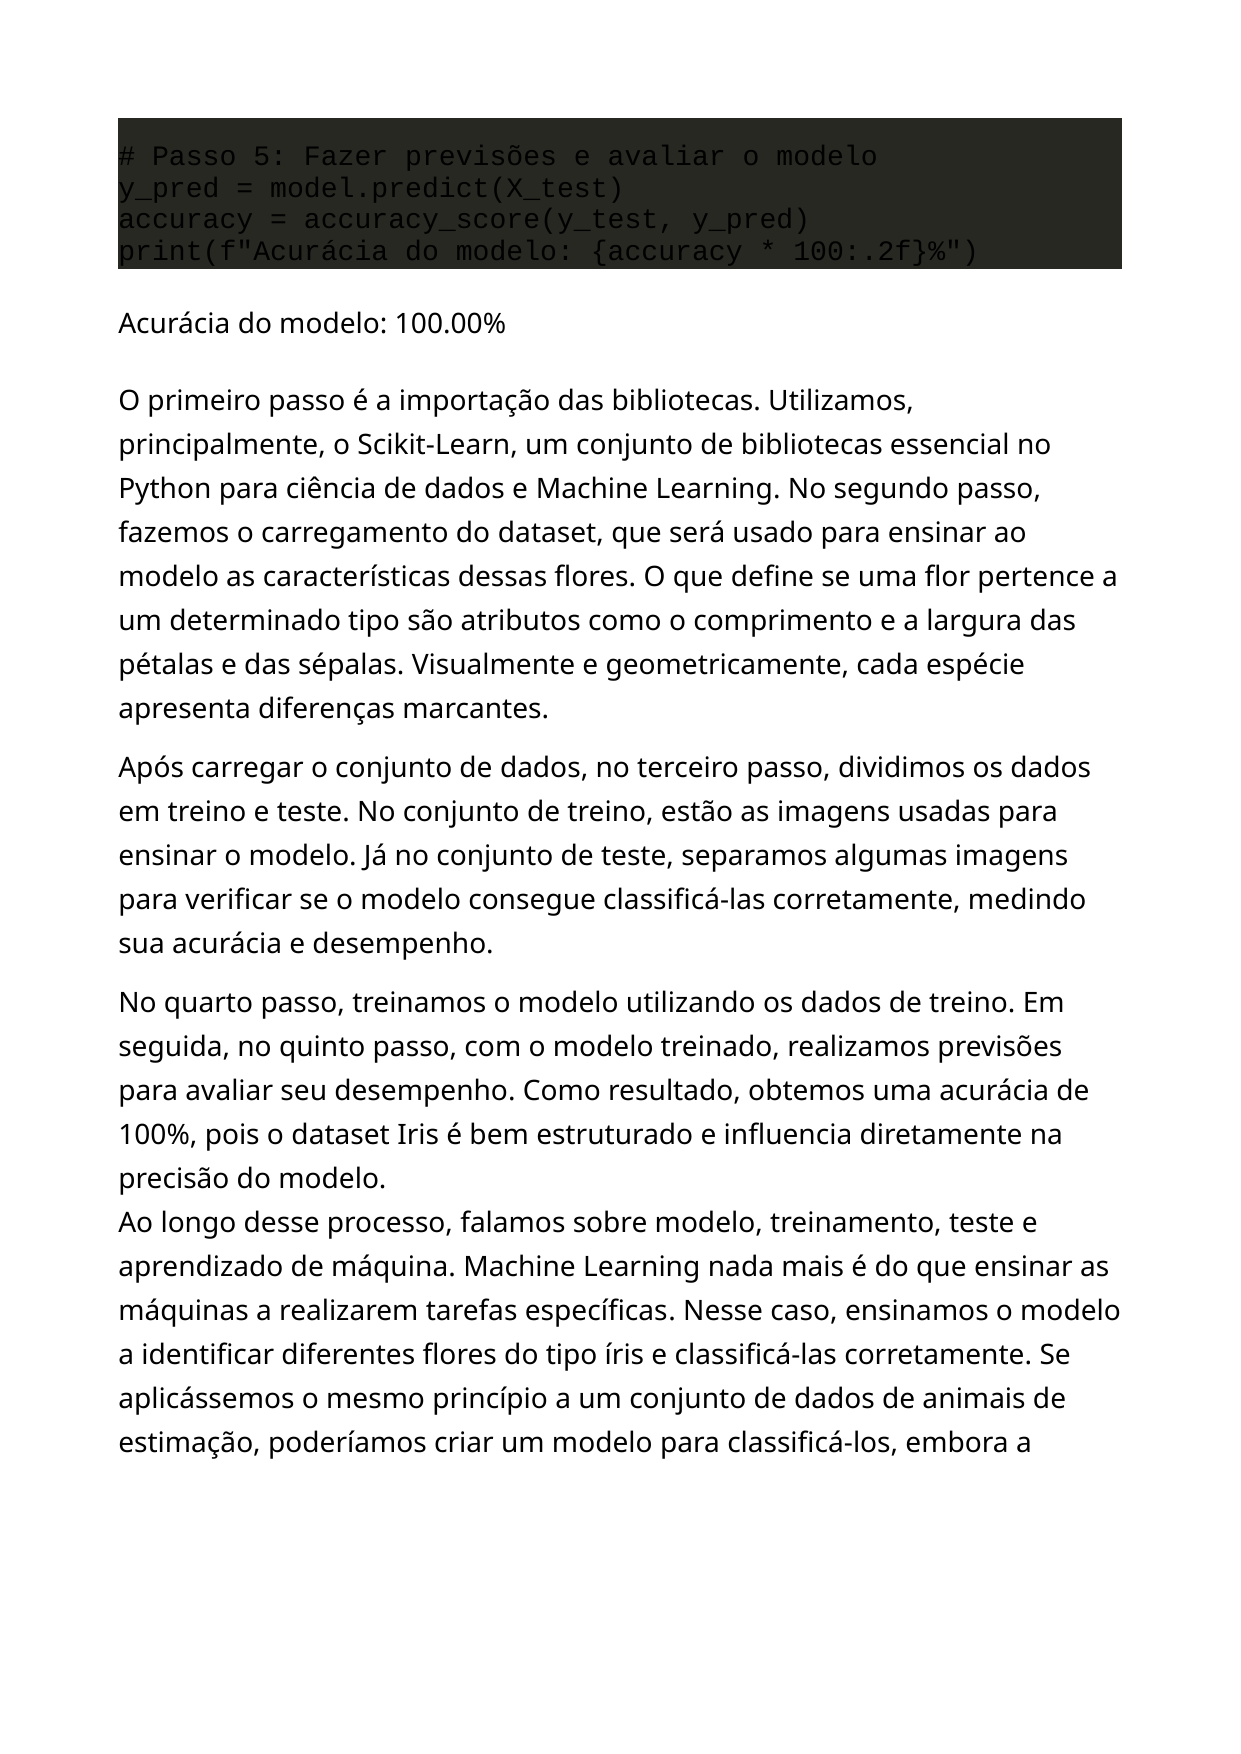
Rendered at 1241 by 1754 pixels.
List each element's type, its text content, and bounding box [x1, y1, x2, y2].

text Ao longo desse processo, falamos sobre modelo, treinamento, teste e aprendizado de máquina. Machine Learning nada mais é do que ensinar as máquinas a realizarem tarefas específicas. Nesse caso, ensinamos o modelo a identificar diferentes flores do tipo íris e classificá-las corretamente. Se aplicássemos o mesmo princípio a um conjunto de dados de animais de estimação, poderíamos criar um modelo para classificá-los, embora a [118, 1202, 1122, 1461]
text No quarto passo, treinamos o modelo utilizando os dados de treino. Em seguida, no quinto passo, com o modelo treinado, realizamos previsões para avaliar seu desempenho. Como resultado, obtemos uma acurácia de 100%, pois o dataset Iris é bem estruturado e influencia diretamente na precisão do modelo. [118, 982, 1122, 1197]
text accuracy = accuracy_score(y_test, y_pred) [118, 206, 1122, 237]
text print(f"Acurácia do modelo: {accuracy * 100:.2f}%") [118, 237, 1122, 269]
text y_pred = model.predict(X_test) [118, 174, 1122, 206]
text Após carregar o conjunto de dados, no terceiro passo, dividimos os dados em treino e teste. No conjunto de treino, estão as imagens usadas para ensinar o modelo. Já no conjunto de teste, separamos algumas imagens para verificar se o modelo consegue classificá-las corretamente, medindo sua acurácia e desempenho. [118, 747, 1122, 962]
text Acurácia do modelo: 100.00% [118, 303, 1122, 342]
text O primeiro passo é a importação das bibliotecas. Utilizamos, principalmente, o Scikit-Learn, um conjunto de bibliotecas essencial no Python para ciência de dados e Machine Learning. No segundo passo, fazemos o carregamento do dataset, que será usado para ensinar ao modelo as características dessas flores. O que define se uma flor pertence a um determinado tipo são atributos como o comprimento e a largura das pétalas e das sépalas. Visualmente e geometricamente, cada espécie apresenta diferenças marcantes. [118, 380, 1122, 727]
text # Passo 5: Fazer previsões e avaliar o modelo [118, 142, 1122, 174]
